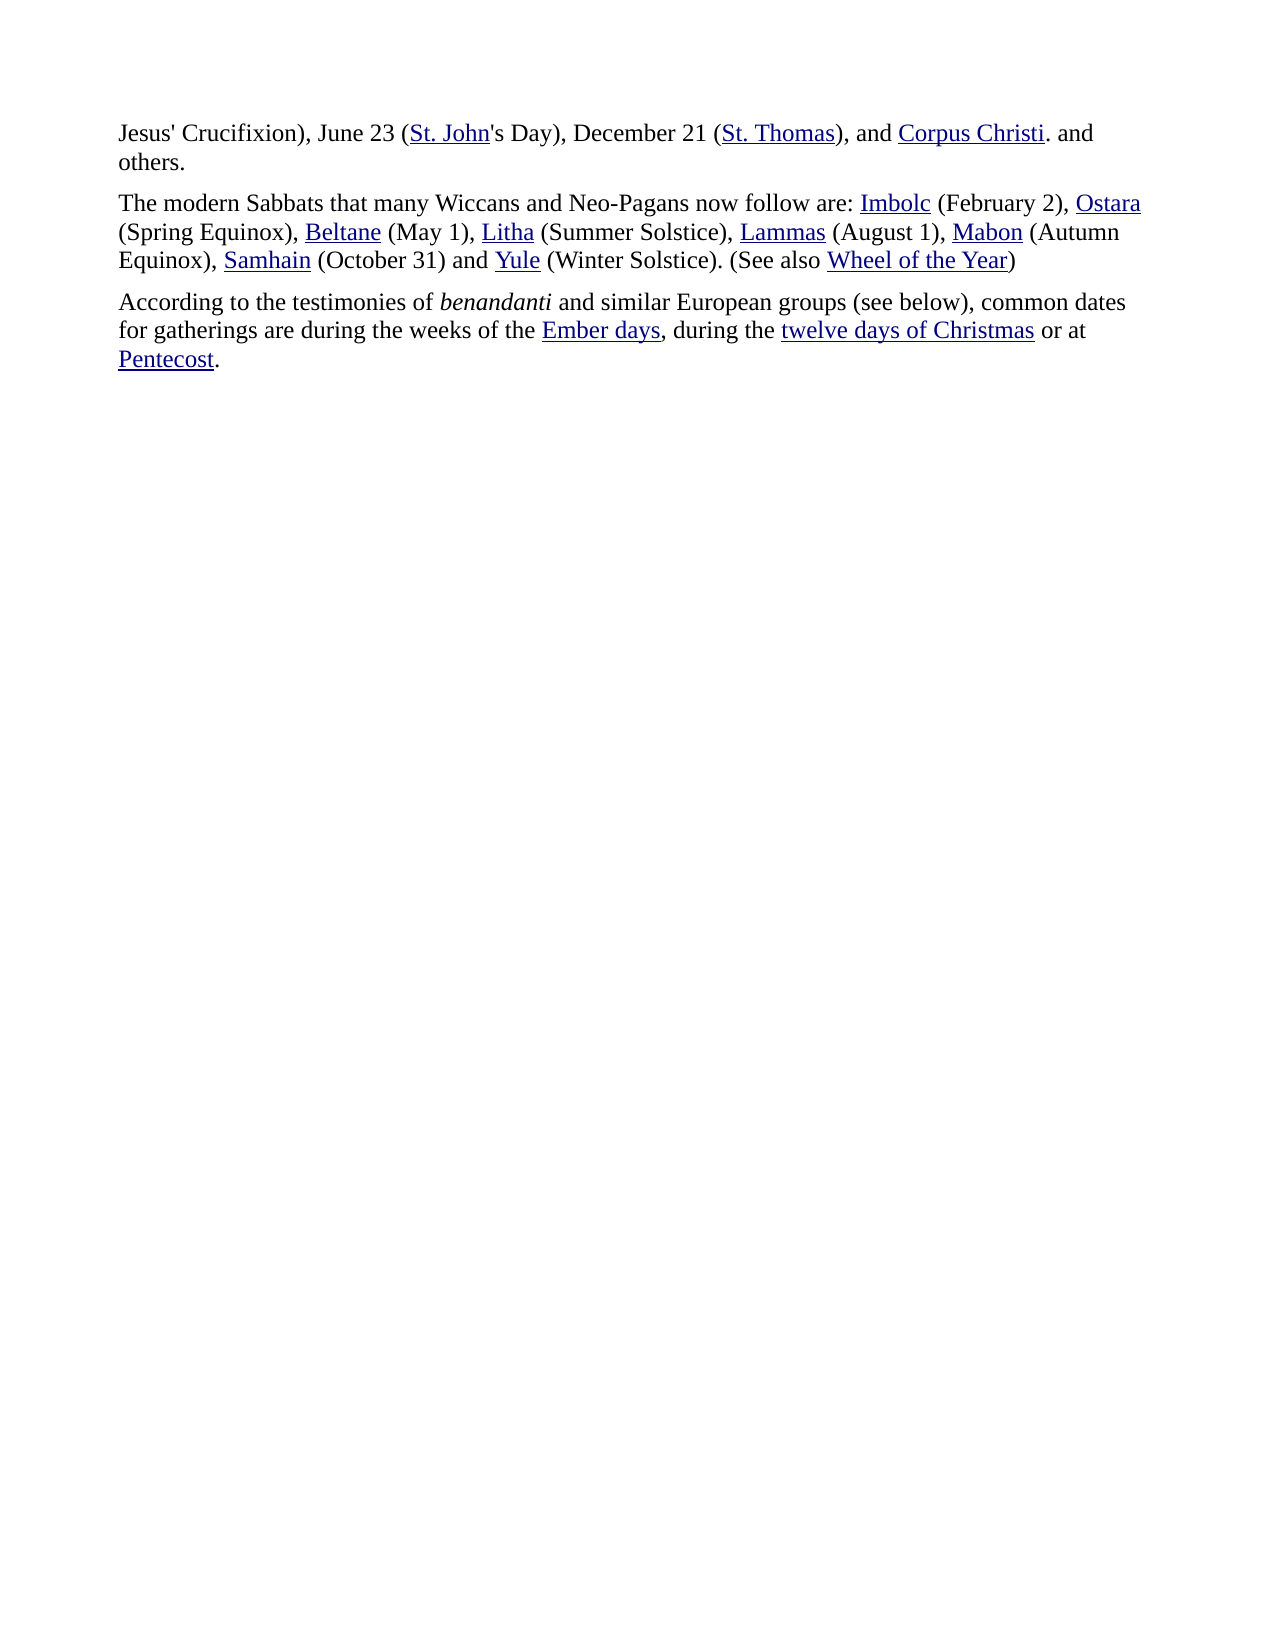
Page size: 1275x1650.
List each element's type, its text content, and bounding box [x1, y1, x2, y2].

text The modern Sabbats that many Wiccans and Neo-Pagans now follow are: Imbolc (February 2), Ostara (Spring Equinox), Beltane (May 1), Litha (Summer Solstice), Lammas (August 1), Mabon (Autumn Equinox), Samhain (October 31) and Yule (Winter Solstice). (See also Wheel of the Year) [118, 188, 1157, 274]
text According to the testimonies of benandanti and similar European groups (see below), common dates for gatherings are during the weeks of the Ember days, during the twelve days of Christmas or at Pentecost. [118, 287, 1157, 373]
text Jesus' Crucifixion), June 23 (St. John's Day), December 21 (St. Thomas), and Corpus Christi. and others. [118, 118, 1157, 176]
